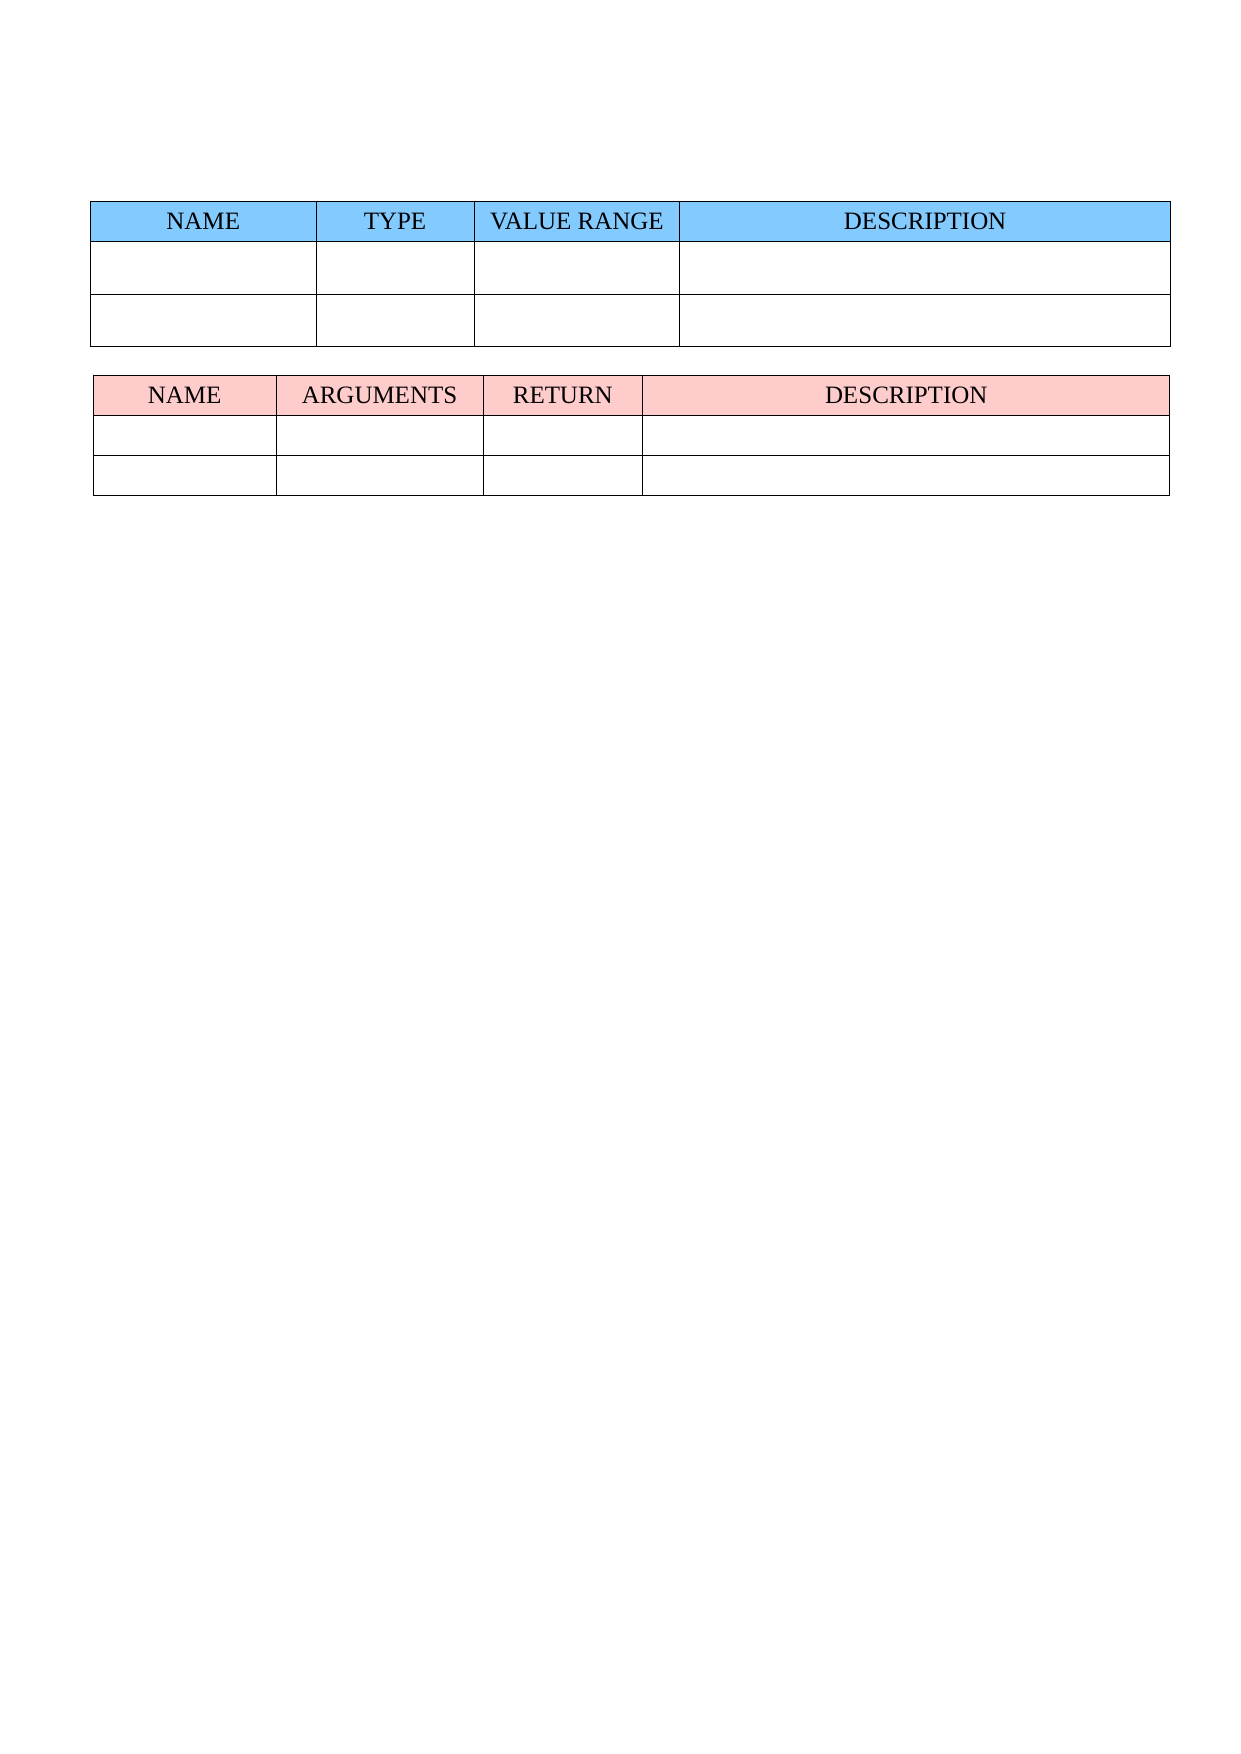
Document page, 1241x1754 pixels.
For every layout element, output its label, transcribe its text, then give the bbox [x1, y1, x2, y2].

table_cell [484, 456, 642, 495]
table_cell [484, 416, 642, 455]
table_cell [475, 295, 679, 346]
table_header ARGUMENTS [277, 376, 483, 415]
table_cell [94, 456, 276, 495]
table_header DESCRIPTION [643, 376, 1169, 415]
table_cell [475, 242, 679, 293]
table_cell [277, 456, 483, 495]
table_cell [91, 295, 316, 346]
table_cell [277, 416, 483, 455]
table_header RETURN [484, 376, 642, 415]
table_cell [317, 242, 474, 293]
table_header DESCRIPTION [680, 202, 1170, 241]
table_cell [317, 295, 474, 346]
table_cell [643, 416, 1169, 455]
table_cell [91, 242, 316, 293]
table_header TYPE [317, 202, 474, 241]
table_cell [680, 242, 1170, 293]
table_cell [643, 456, 1169, 495]
table_header NAME [94, 376, 276, 415]
table_header NAME [91, 202, 316, 241]
table_header VALUE RANGE [475, 202, 679, 241]
table_cell [680, 295, 1170, 346]
table_cell [94, 416, 276, 455]
